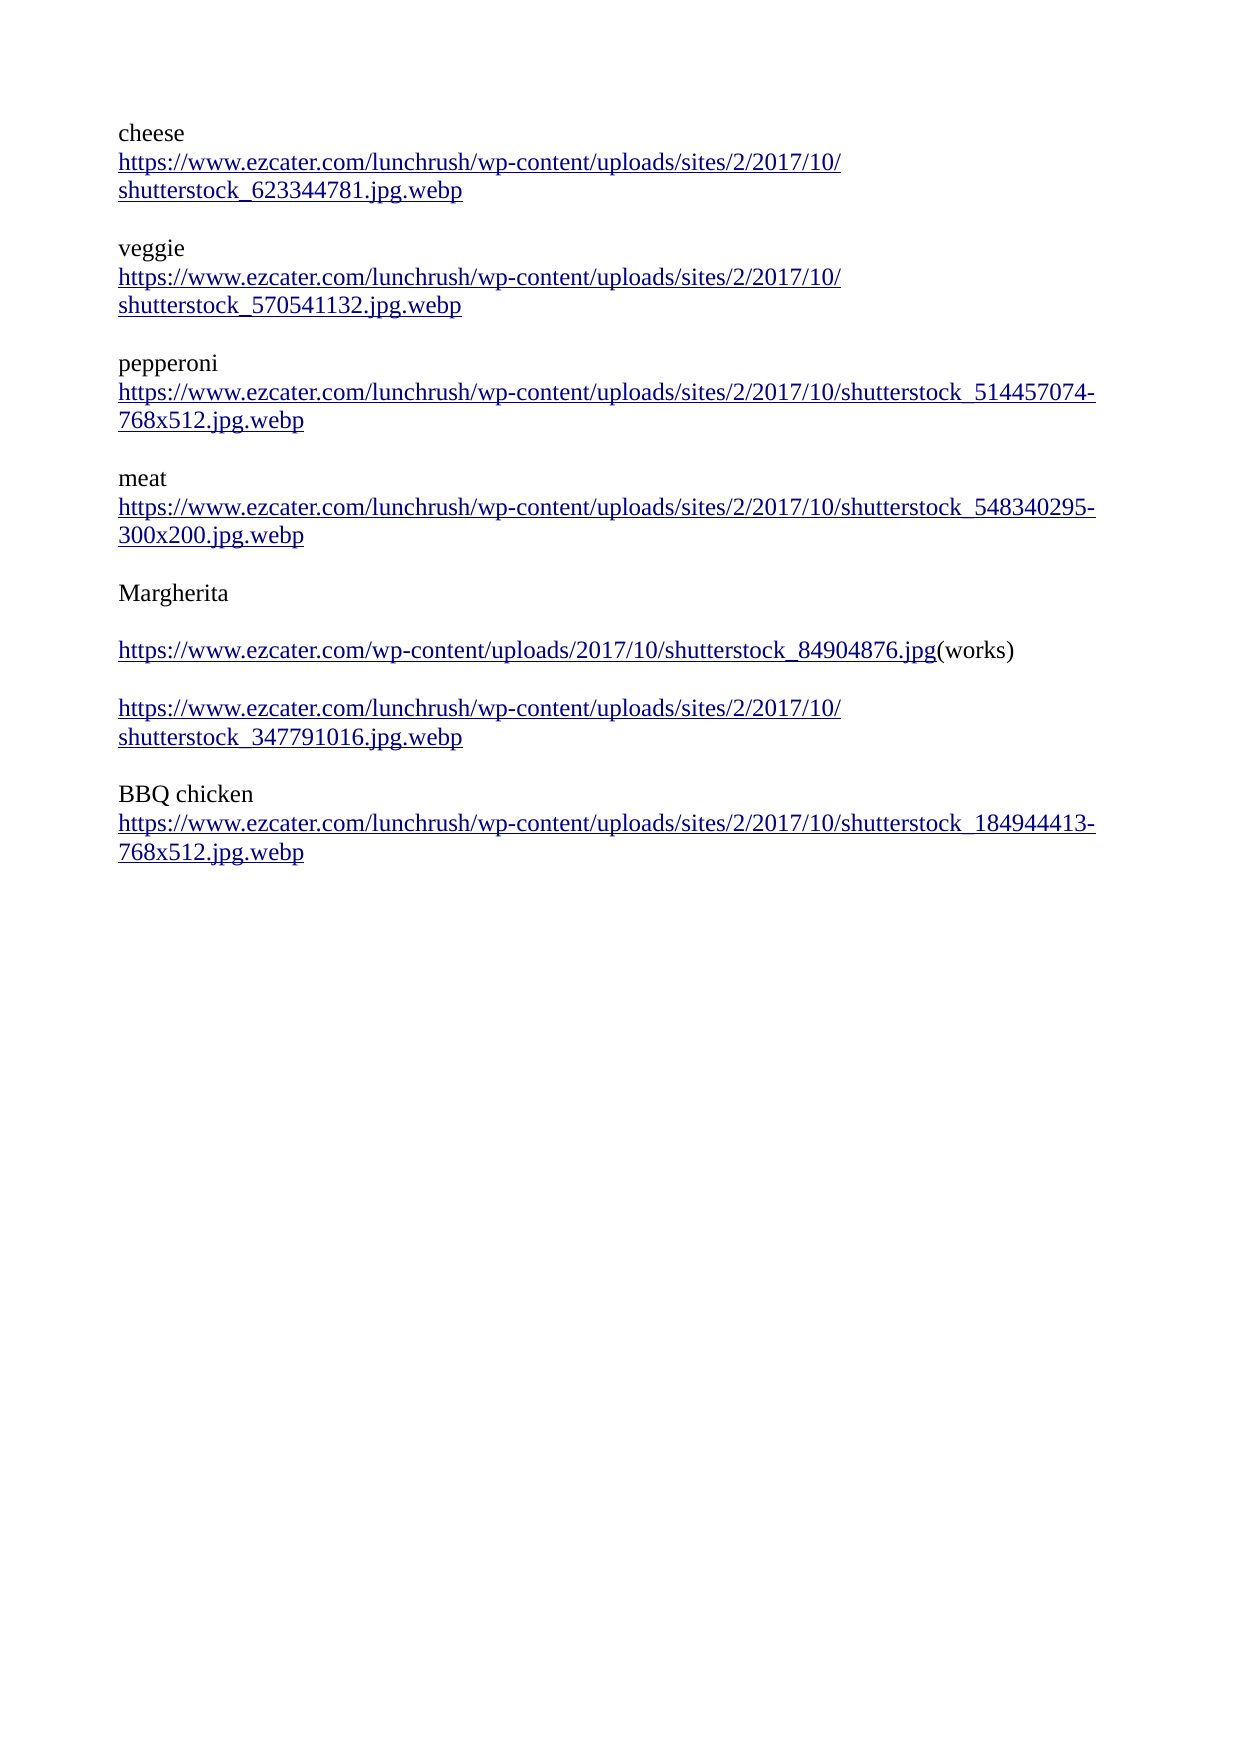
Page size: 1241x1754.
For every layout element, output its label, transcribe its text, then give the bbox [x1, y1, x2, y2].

text https://www.ezcater.com/lunchrush/wp-content/uploads/sites/2/2017/10/shutterstock_184944413-768x512.jpg.webp [118, 808, 1122, 866]
text cheese [118, 118, 1122, 147]
text veggie [118, 233, 1122, 262]
text BBQ chicken [118, 779, 1122, 808]
text meat [118, 463, 1122, 492]
text https://www.ezcater.com/lunchrush/wp-content/uploads/sites/2/2017/10/shutterstock_570541132.jpg.webp [118, 262, 1122, 319]
text https://www.ezcater.com/lunchrush/wp-content/uploads/sites/2/2017/10/shutterstock_548340295-300x200.jpg.webp [118, 492, 1122, 549]
text https://www.ezcater.com/wp-content/uploads/2017/10/shutterstock_84904876.jpg(works) [118, 636, 1122, 664]
text pepperoni [118, 348, 1122, 377]
text https://www.ezcater.com/lunchrush/wp-content/uploads/sites/2/2017/10/shutterstock_623344781.jpg.webp [118, 147, 1122, 204]
text https://www.ezcater.com/lunchrush/wp-content/uploads/sites/2/2017/10/shutterstock_347791016.jpg.webp [118, 693, 1122, 751]
text Margherita [118, 578, 1122, 607]
text https://www.ezcater.com/lunchrush/wp-content/uploads/sites/2/2017/10/shutterstock_514457074-768x512.jpg.webp [118, 377, 1122, 434]
